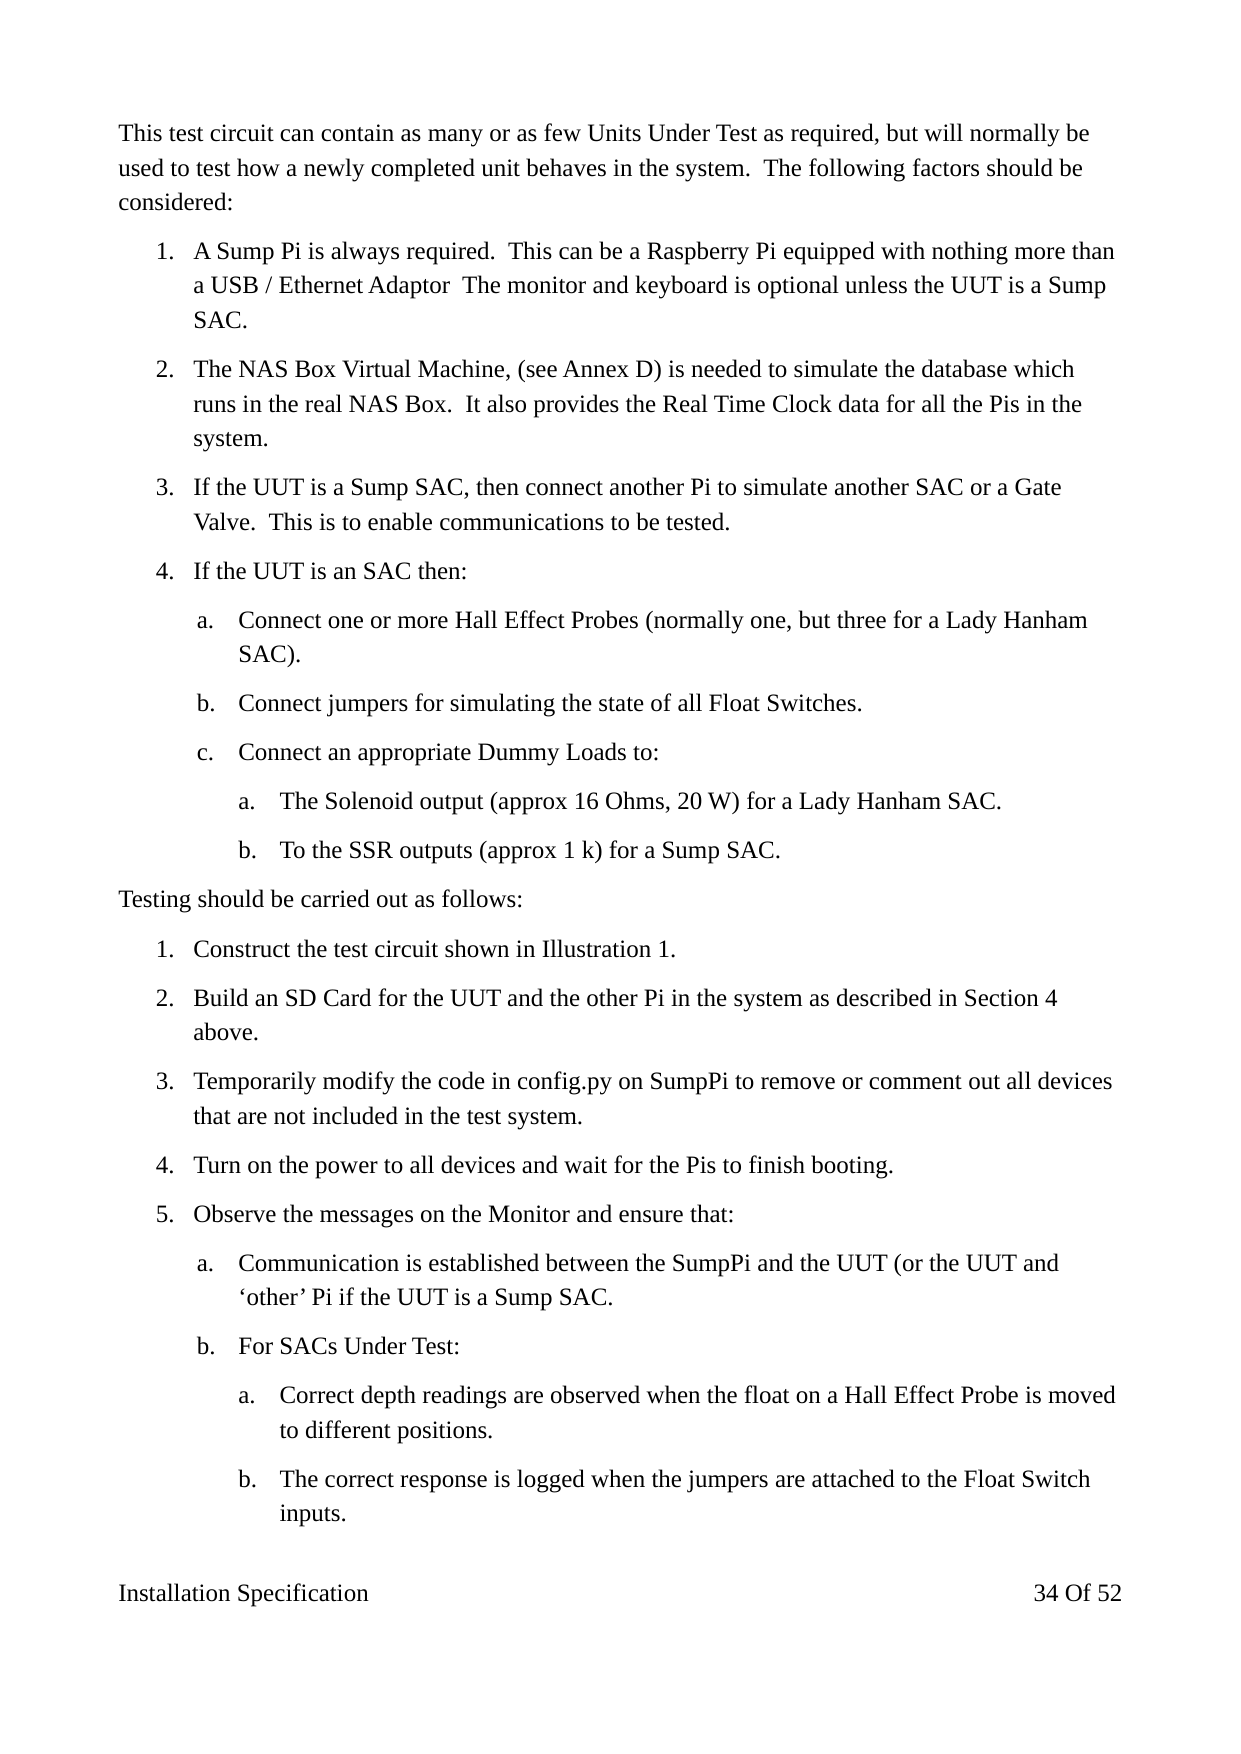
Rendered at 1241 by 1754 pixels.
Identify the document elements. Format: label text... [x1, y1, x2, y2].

list For SACs Under Test: [197, 1331, 1122, 1360]
list Connect one or more Hall Effect Probes (normally one, but three for a Lady Hanham SAC). [197, 605, 1122, 668]
list The NAS Box Virtual Machine, (see Annex D) is needed to simulate the database which runs in the real NAS Box. It also provides the Real Time Clock data for all the Pis in the system. [156, 354, 1122, 452]
list Connect an appropriate Dummy Loads to: [197, 737, 1122, 766]
list Communication is established between the SumpPi and the UUT (or the UUT and ‘other’ Pi if the UUT is a Sump SAC. [197, 1248, 1122, 1311]
list Observe the messages on the Monitor and ensure that: [156, 1199, 1122, 1228]
list Construct the test circuit shown in Illustration 1. [156, 934, 1122, 962]
text Testing should be carried out as follows: [118, 884, 1122, 913]
list The Solenoid output (approx 16 Ohms, 20 W) for a Lady Hanham SAC. [238, 786, 1122, 815]
list Build an SD Card for the UUT and the other Pi in the system as described in Section 4 above. [156, 983, 1122, 1046]
list Temporarily modify the code in config.py on SumpPi to remove or comment out all devices that are not included in the test system. [156, 1066, 1122, 1129]
list Correct depth readings are observed when the float on a Hall Effect Probe is moved to different positions. [238, 1381, 1122, 1444]
list If the UUT is an SAC then: [156, 556, 1122, 584]
list To the SSR outputs (approx 1 k) for a Sump SAC. [238, 836, 1122, 864]
list The correct response is logged when the jumpers are attached to the Float Switch inputs. [238, 1464, 1122, 1527]
list If the UUT is a Sump SAC, then connect another Pi to simulate another SAC or a Gate Valve. This is to enable communications to be tested. [156, 472, 1122, 535]
text This test circuit can contain as many or as few Units Under Test as required, but will normally be used to test how a newly completed unit behaves in the system. The following factors should be considered: [118, 118, 1122, 216]
list Turn on the power to all devices and wait for the Pis to finish booting. [156, 1150, 1122, 1178]
list Connect jumpers for simulating the state of all Float Switches. [197, 688, 1122, 717]
list A Sump Pi is always required. This can be a Raspberry Pi equipped with nothing more than a USB / Ethernet Adaptor The monitor and keyboard is optional unless the UUT is a Sump SAC. [156, 236, 1122, 334]
